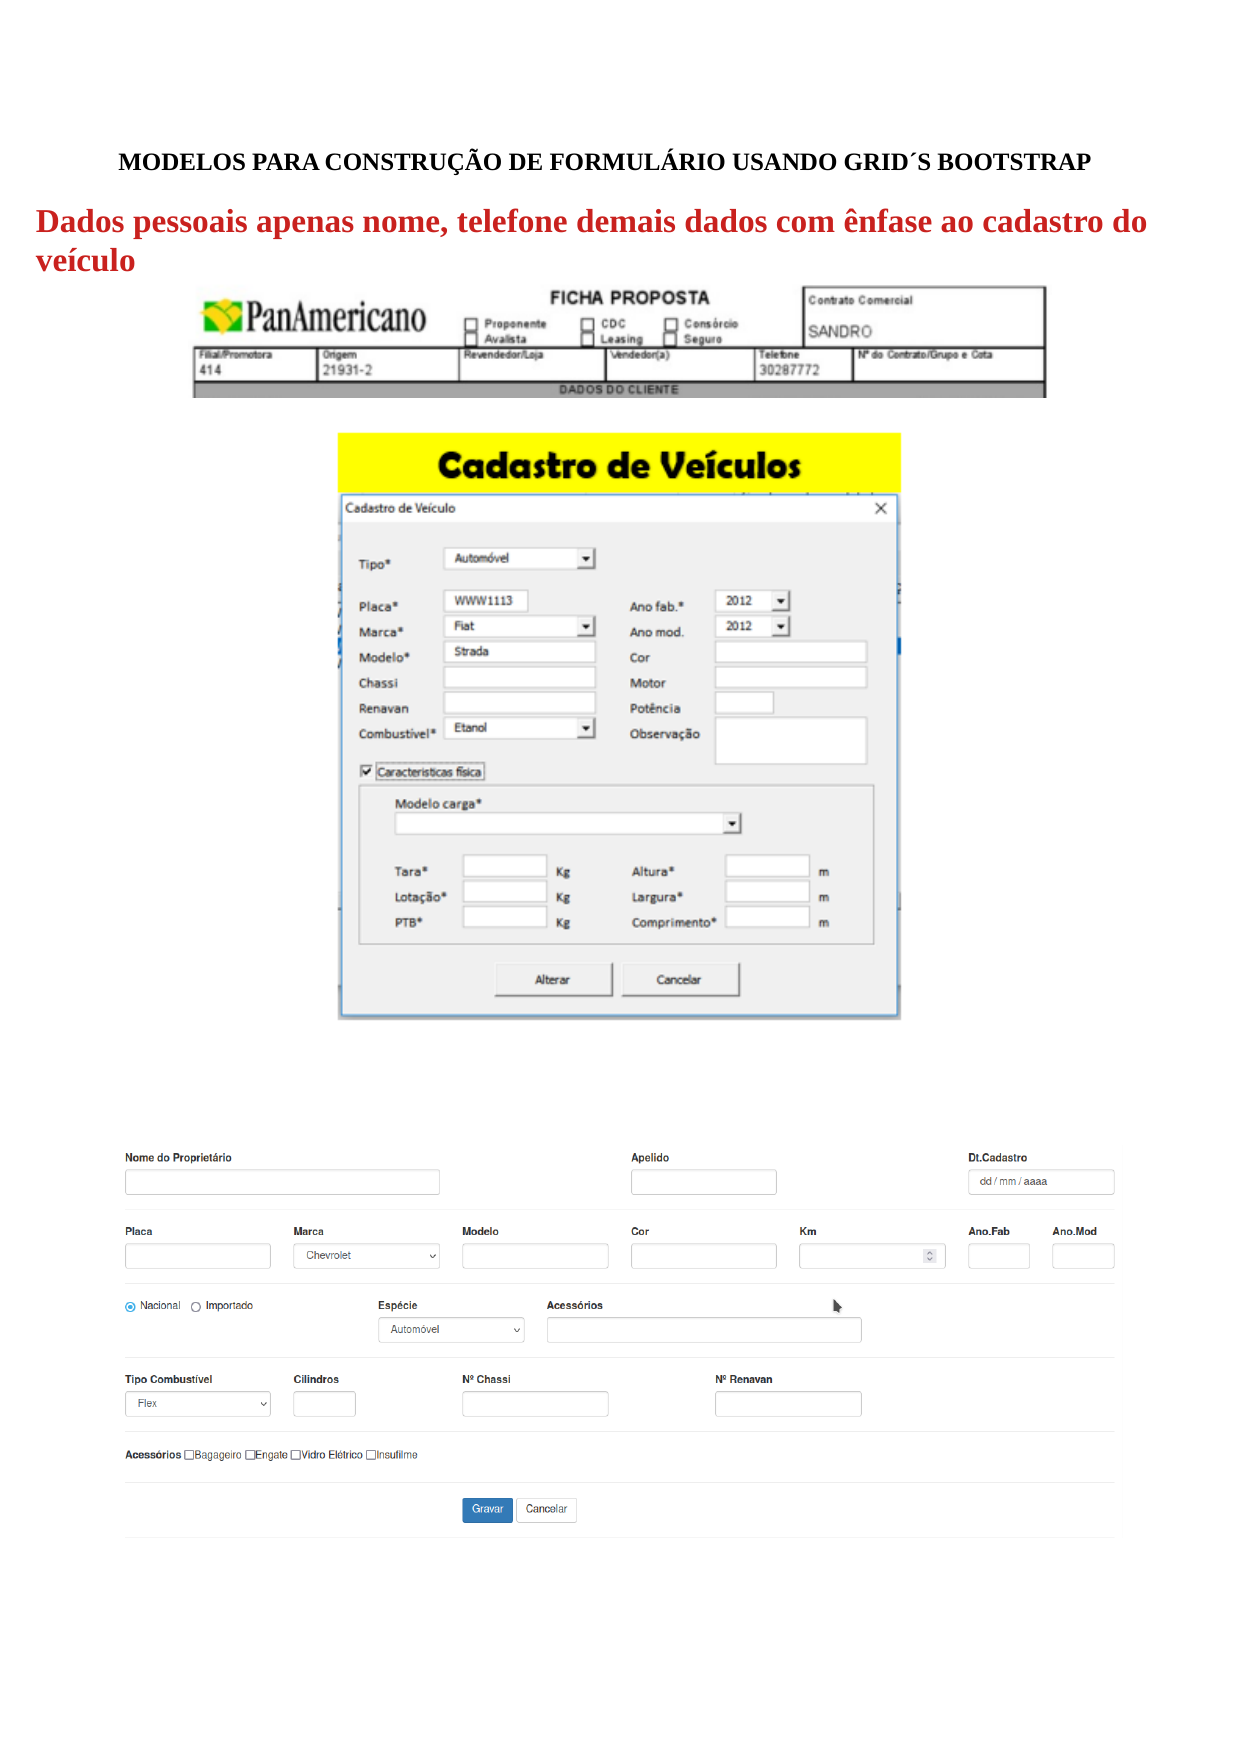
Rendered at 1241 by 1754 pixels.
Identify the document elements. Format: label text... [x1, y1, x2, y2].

text MODELOS PARA CONSTRUÇÃO DE FORMULÁRIO USANDO GRID´S BOOTSTRAP [118, 147, 1122, 176]
picture [335, 430, 906, 1025]
picture [188, 284, 1053, 398]
picture [118, 1145, 1123, 1538]
